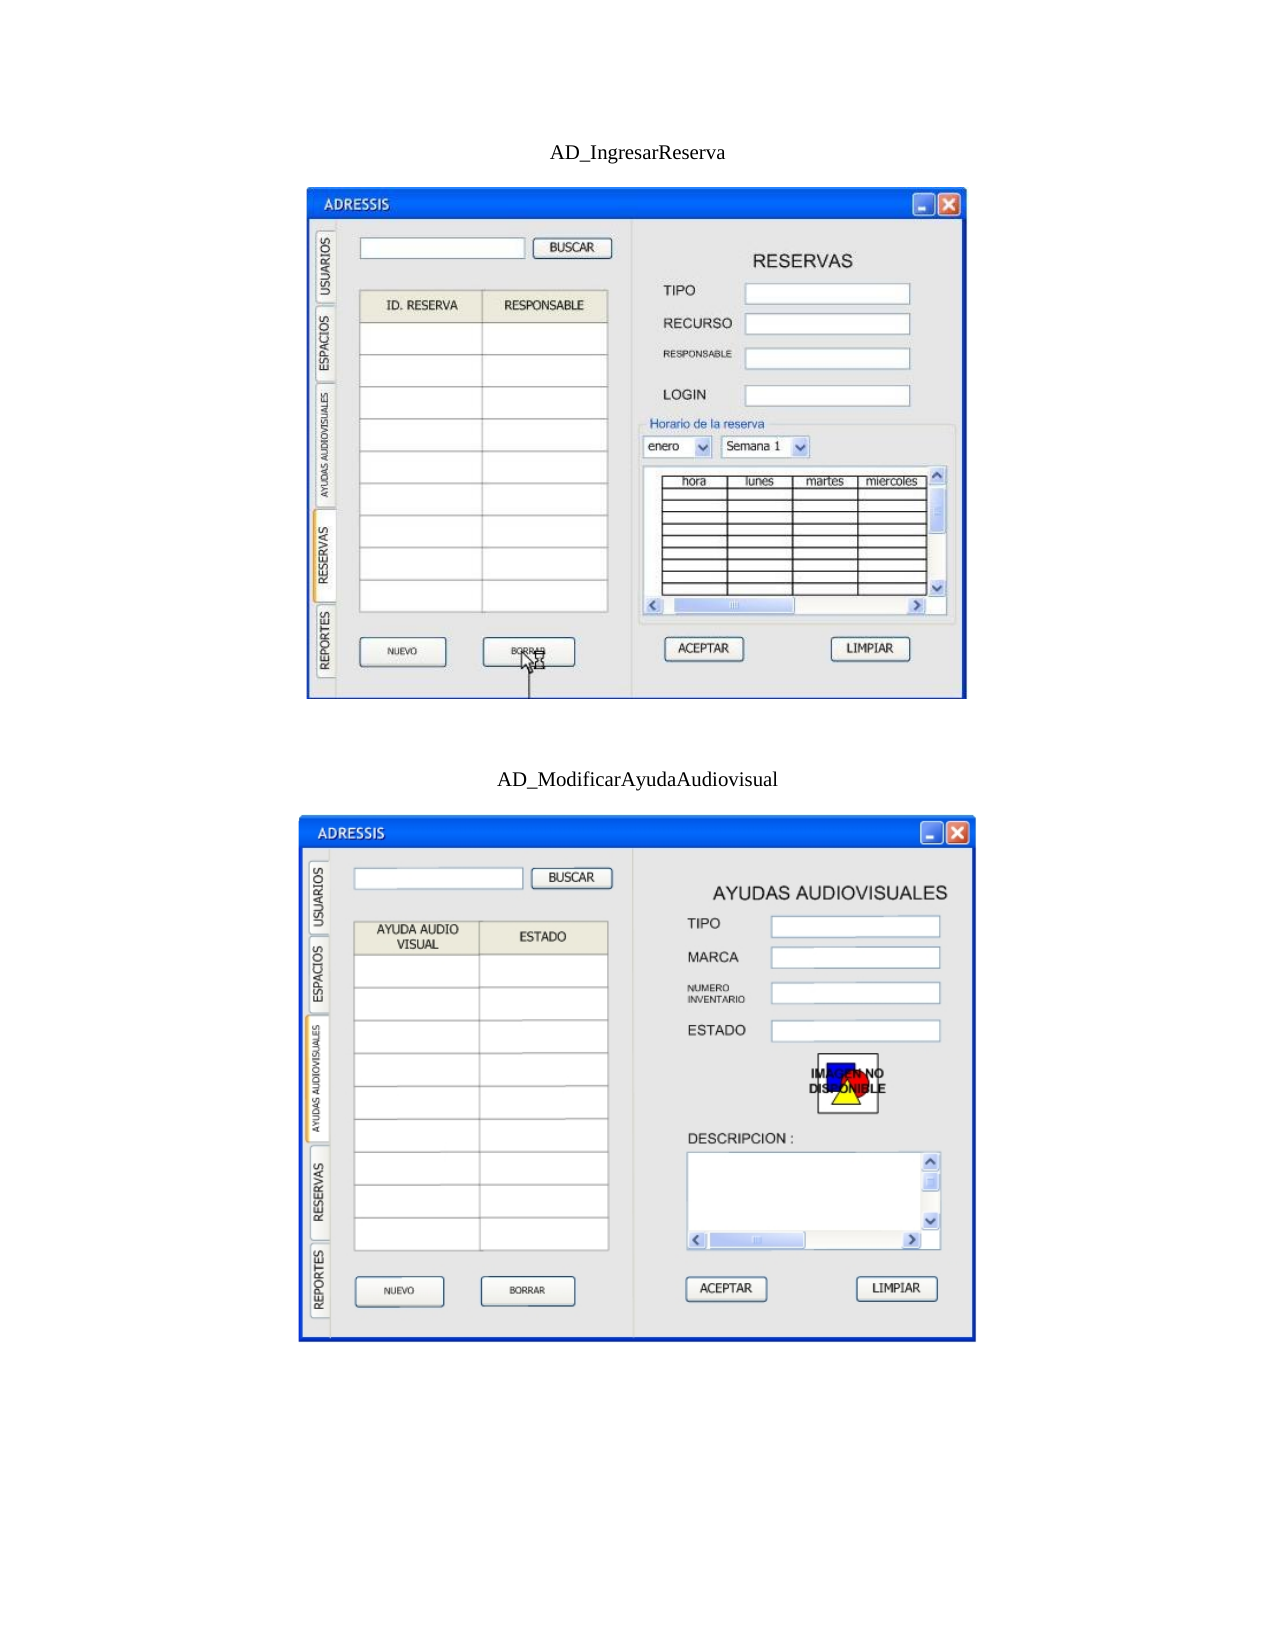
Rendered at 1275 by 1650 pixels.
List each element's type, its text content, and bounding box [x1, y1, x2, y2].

picture [306, 187, 969, 699]
picture [298, 814, 977, 1343]
text AD_IngresarReserva [118, 141, 1157, 164]
text AD_ModificarAyudaAudiovisual [118, 768, 1157, 791]
